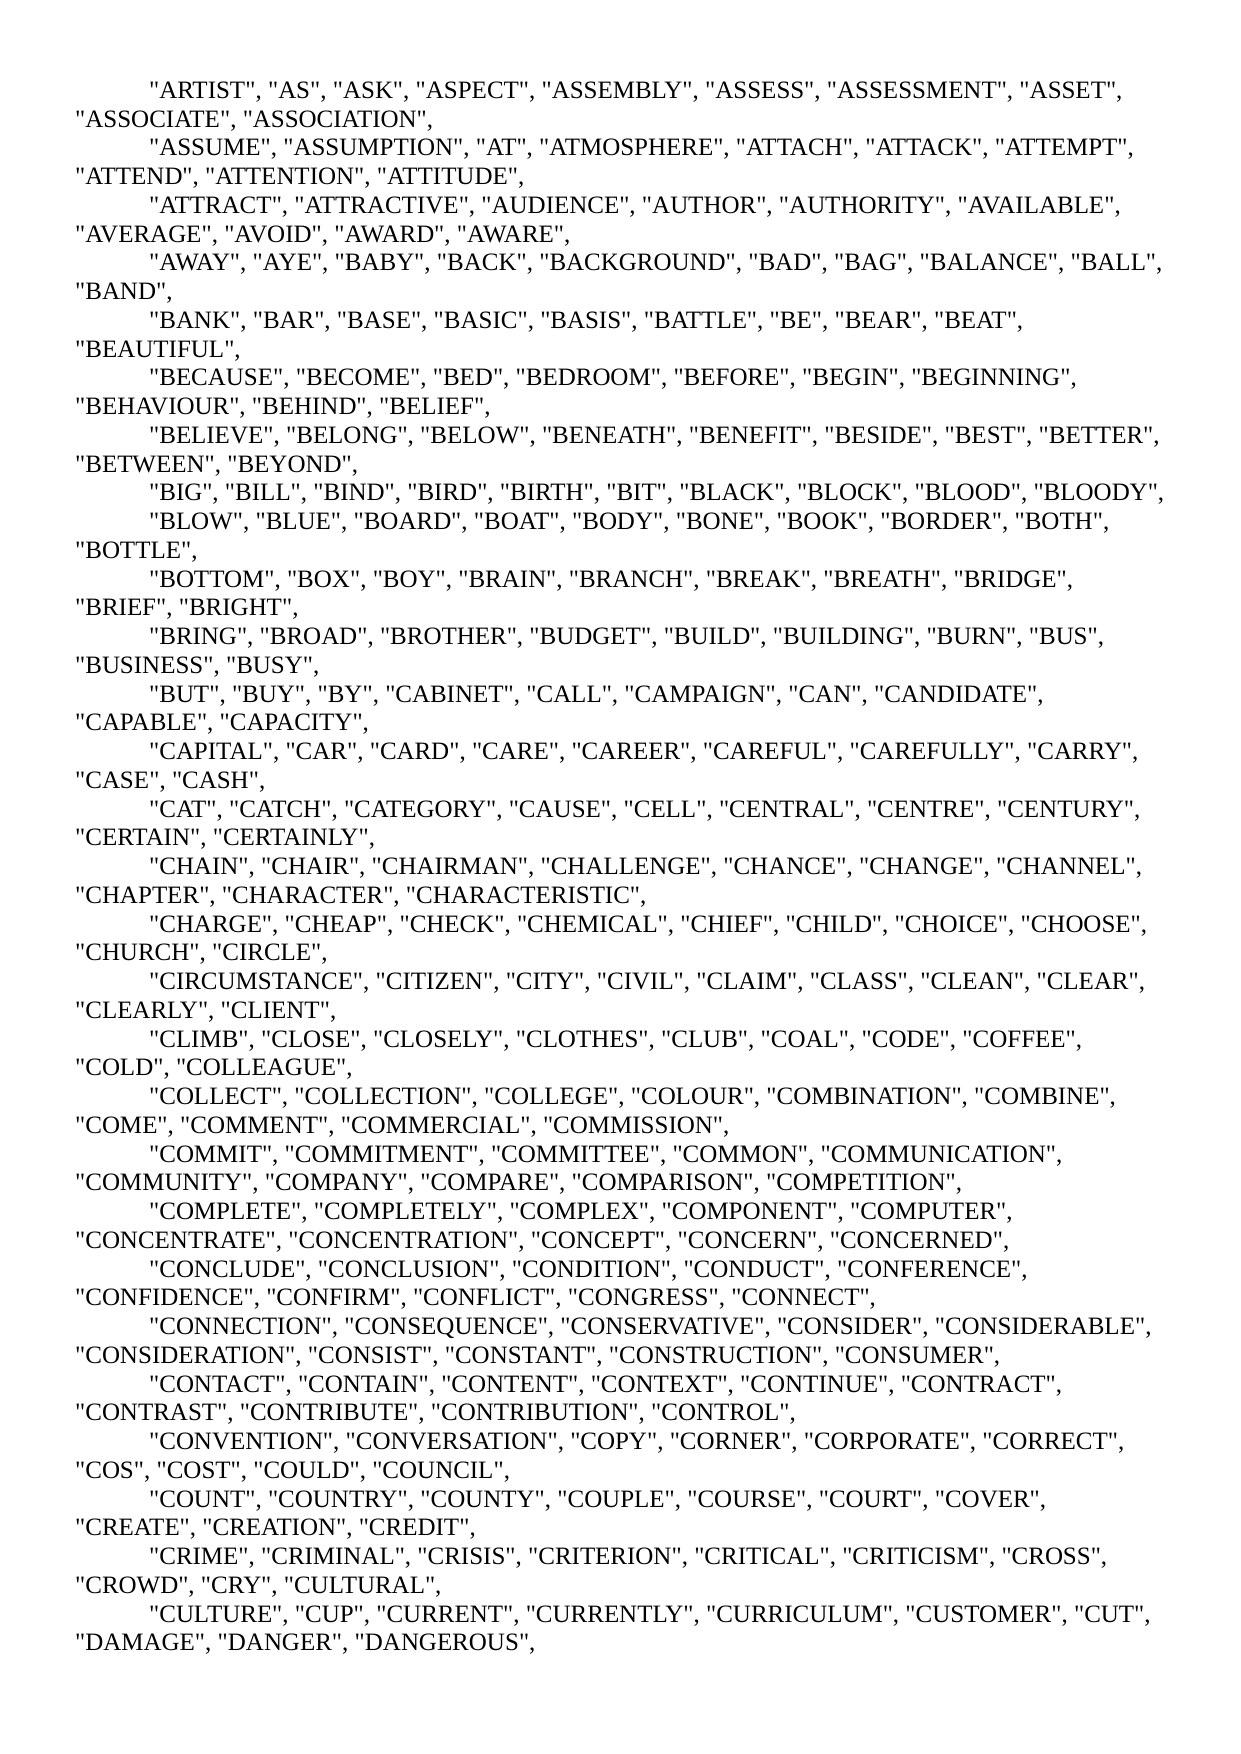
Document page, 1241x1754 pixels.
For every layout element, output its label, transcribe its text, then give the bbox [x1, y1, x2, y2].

text "ARTIST", "AS", "ASK", "ASPECT", "ASSEMBLY", "ASSESS", "ASSESSMENT", "ASSET", "ASSOCIATE", "ASSOCIATION", [75, 75, 1165, 132]
text "CRIME", "CRIMINAL", "CRISIS", "CRITERION", "CRITICAL", "CRITICISM", "CROSS", "CROWD", "CRY", "CULTURAL", [75, 1541, 1165, 1599]
text "COMMIT", "COMMITMENT", "COMMITTEE", "COMMON", "COMMUNICATION", "COMMUNITY", "COMPANY", "COMPARE", "COMPARISON", "COMPETITION", [75, 1139, 1165, 1196]
text "CAT", "CATCH", "CATEGORY", "CAUSE", "CELL", "CENTRAL", "CENTRE", "CENTURY", "CERTAIN", "CERTAINLY", [75, 794, 1165, 851]
text "CIRCUMSTANCE", "CITIZEN", "CITY", "CIVIL", "CLAIM", "CLASS", "CLEAN", "CLEAR", "CLEARLY", "CLIENT", [75, 966, 1165, 1024]
text "BLOW", "BLUE", "BOARD", "BOAT", "BODY", "BONE", "BOOK", "BORDER", "BOTH", "BOTTLE", [75, 506, 1165, 564]
text "BRING", "BROAD", "BROTHER", "BUDGET", "BUILD", "BUILDING", "BURN", "BUS", "BUSINESS", "BUSY", [75, 621, 1165, 679]
text "BOTTOM", "BOX", "BOY", "BRAIN", "BRANCH", "BREAK", "BREATH", "BRIDGE", "BRIEF", "BRIGHT", [75, 564, 1165, 621]
text "COMPLETE", "COMPLETELY", "COMPLEX", "COMPONENT", "COMPUTER", "CONCENTRATE", "CONCENTRATION", "CONCEPT", "CONCERN", "CONCERNED", [75, 1196, 1165, 1254]
text "CHARGE", "CHEAP", "CHECK", "CHEMICAL", "CHIEF", "CHILD", "CHOICE", "CHOOSE", "CHURCH", "CIRCLE", [75, 909, 1165, 966]
text "CAPITAL", "CAR", "CARD", "CARE", "CAREER", "CAREFUL", "CAREFULLY", "CARRY", "CASE", "CASH", [75, 736, 1165, 794]
text "BUT", "BUY", "BY", "CABINET", "CALL", "CAMPAIGN", "CAN", "CANDIDATE", "CAPABLE", "CAPACITY", [75, 679, 1165, 736]
text "CONCLUDE", "CONCLUSION", "CONDITION", "CONDUCT", "CONFERENCE", "CONFIDENCE", "CONFIRM", "CONFLICT", "CONGRESS", "CONNECT", [75, 1254, 1165, 1311]
text "AWAY", "AYE", "BABY", "BACK", "BACKGROUND", "BAD", "BAG", "BALANCE", "BALL", "BAND", [75, 247, 1165, 305]
text "CONNECTION", "CONSEQUENCE", "CONSERVATIVE", "CONSIDER", "CONSIDERABLE", "CONSIDERATION", "CONSIST", "CONSTANT", "CONSTRUCTION", "CONSUMER", [75, 1311, 1165, 1369]
text "ATTRACT", "ATTRACTIVE", "AUDIENCE", "AUTHOR", "AUTHORITY", "AVAILABLE", "AVERAGE", "AVOID", "AWARD", "AWARE", [75, 190, 1165, 247]
text "CULTURE", "CUP", "CURRENT", "CURRENTLY", "CURRICULUM", "CUSTOMER", "CUT", "DAMAGE", "DANGER", "DANGEROUS", [75, 1599, 1165, 1656]
text "COUNT", "COUNTRY", "COUNTY", "COUPLE", "COURSE", "COURT", "COVER", "CREATE", "CREATION", "CREDIT", [75, 1484, 1165, 1541]
text "BIG", "BILL", "BIND", "BIRD", "BIRTH", "BIT", "BLACK", "BLOCK", "BLOOD", "BLOODY", [75, 477, 1165, 506]
text "BECAUSE", "BECOME", "BED", "BEDROOM", "BEFORE", "BEGIN", "BEGINNING", "BEHAVIOUR", "BEHIND", "BELIEF", [75, 362, 1165, 420]
text "CONVENTION", "CONVERSATION", "COPY", "CORNER", "CORPORATE", "CORRECT", "COS", "COST", "COULD", "COUNCIL", [75, 1426, 1165, 1484]
text "CHAIN", "CHAIR", "CHAIRMAN", "CHALLENGE", "CHANCE", "CHANGE", "CHANNEL", "CHAPTER", "CHARACTER", "CHARACTERISTIC", [75, 851, 1165, 909]
text "ASSUME", "ASSUMPTION", "AT", "ATMOSPHERE", "ATTACH", "ATTACK", "ATTEMPT", "ATTEND", "ATTENTION", "ATTITUDE", [75, 132, 1165, 190]
text "BANK", "BAR", "BASE", "BASIC", "BASIS", "BATTLE", "BE", "BEAR", "BEAT", "BEAUTIFUL", [75, 305, 1165, 362]
text "COLLECT", "COLLECTION", "COLLEGE", "COLOUR", "COMBINATION", "COMBINE", "COME", "COMMENT", "COMMERCIAL", "COMMISSION", [75, 1081, 1165, 1139]
text "CLIMB", "CLOSE", "CLOSELY", "CLOTHES", "CLUB", "COAL", "CODE", "COFFEE", "COLD", "COLLEAGUE", [75, 1024, 1165, 1081]
text "CONTACT", "CONTAIN", "CONTENT", "CONTEXT", "CONTINUE", "CONTRACT", "CONTRAST", "CONTRIBUTE", "CONTRIBUTION", "CONTROL", [75, 1369, 1165, 1426]
text "BELIEVE", "BELONG", "BELOW", "BENEATH", "BENEFIT", "BESIDE", "BEST", "BETTER", "BETWEEN", "BEYOND", [75, 420, 1165, 477]
